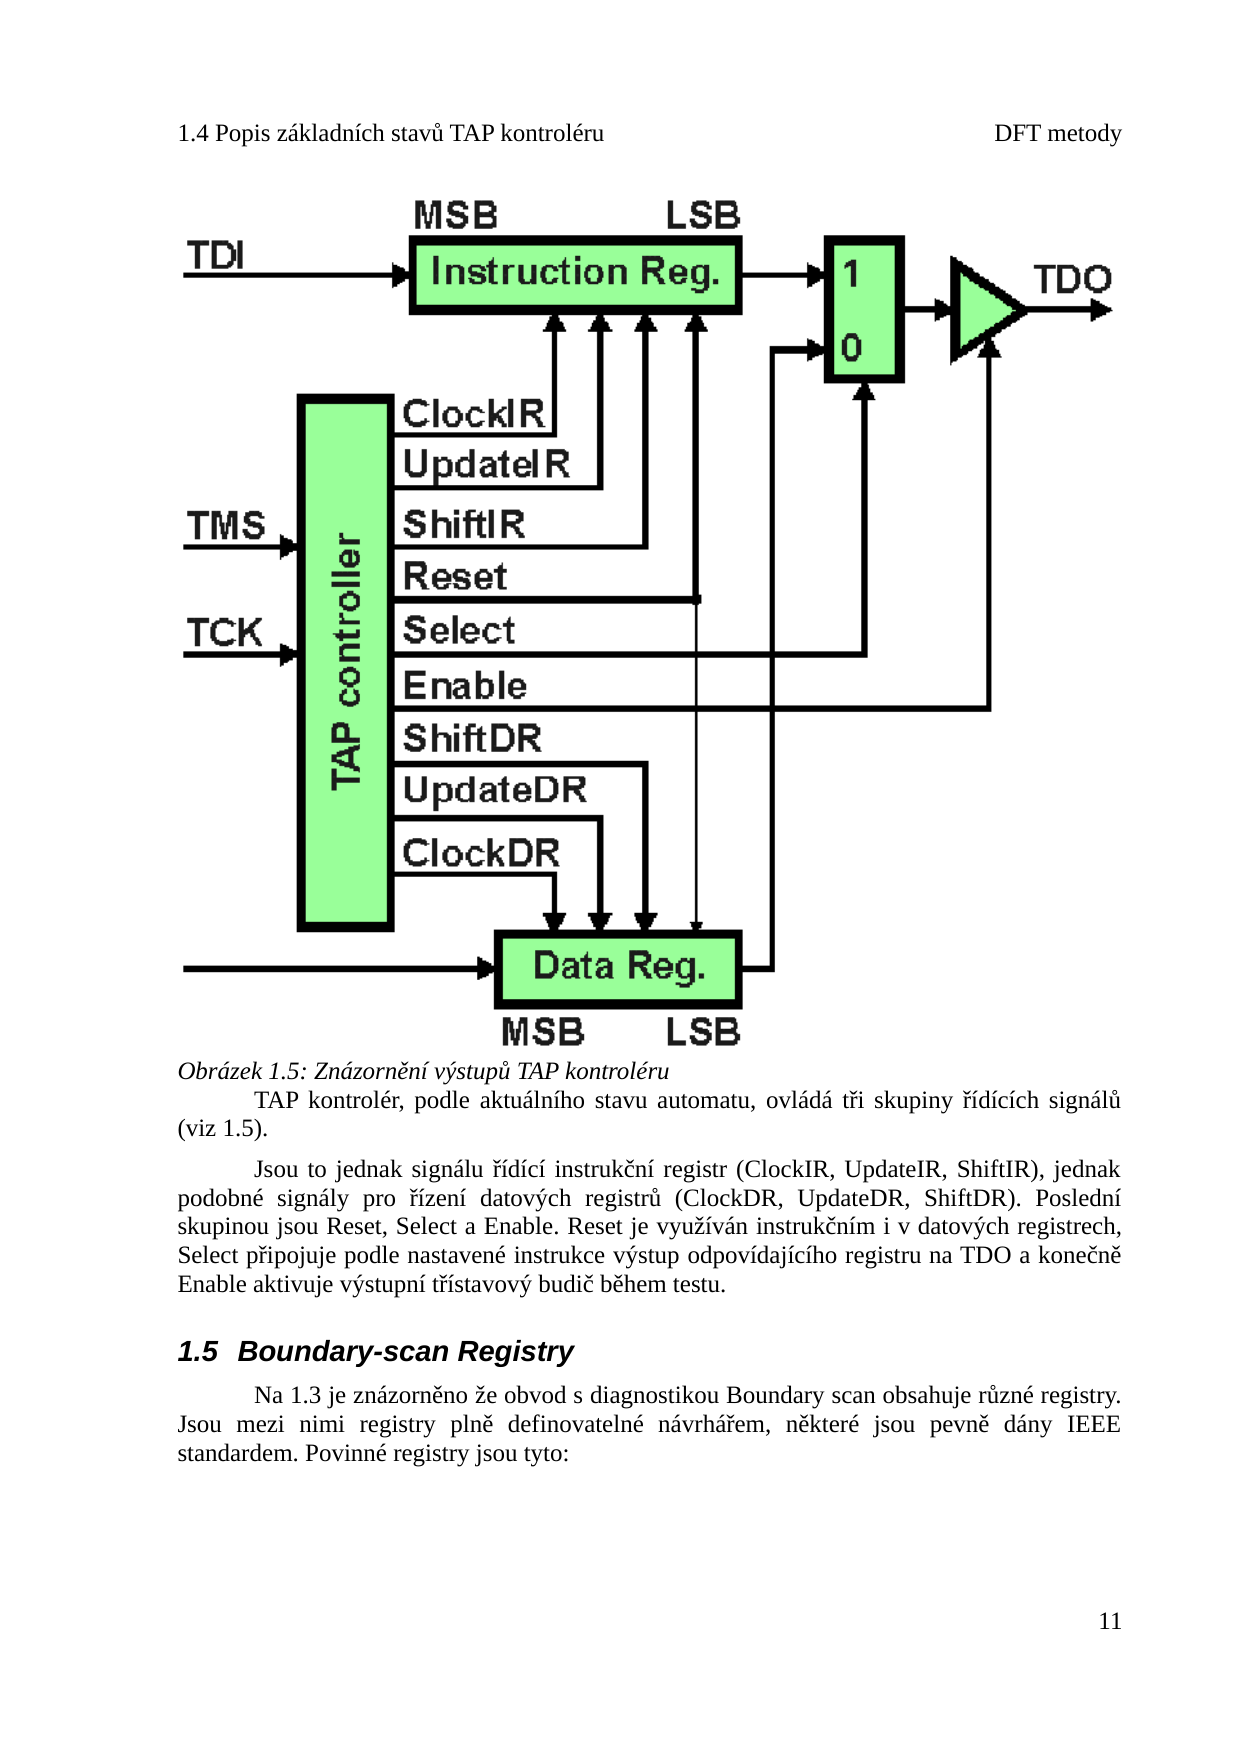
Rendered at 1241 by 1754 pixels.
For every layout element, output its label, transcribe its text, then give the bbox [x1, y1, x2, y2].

text TAP kontrolér, podle aktuálního stavu automatu, ovládá tři skupiny řídících signálů (viz Obrázek 1.5). [177, 177, 1122, 189]
text TAP kontrolér, podle aktuálního stavu automatu, ovládá tři skupiny řídících signálů (viz Obrázek 1.5). [177, 1085, 1122, 1142]
text Jsou to jednak signálu řídící instrukční registr (ClockIR, UpdateIR, ShiftIR), jednak podobné signály pro řízení datových registrů (ClockDR, UpdateDR, ShiftDR). Poslední skupinou jsou Reset, Select a Enable. Reset je využíván instrukčním i v datových registrech, Select připojuje podle nastavené instrukce výstup odpovídajícího registru na TDO a konečně Enable aktivuje výstupní třístavový budič během testu. [177, 1154, 1122, 1298]
text Obrázek 1.5: Znázornění výstupů TAP kontroléru [177, 1056, 1122, 1085]
subtitle Boundary-scan Registry [177, 1334, 1122, 1368]
picture [177, 189, 1123, 1056]
text Na Obrázek 1.3 je znázorněno že obvod s diagnostikou Boundary scan obsahuje různé registry. Jsou mezi nimi registry plně definovatelné návrhářem, některé jsou pevně dány IEEE standardem. Povinné registry jsou tyto: [177, 1381, 1122, 1467]
